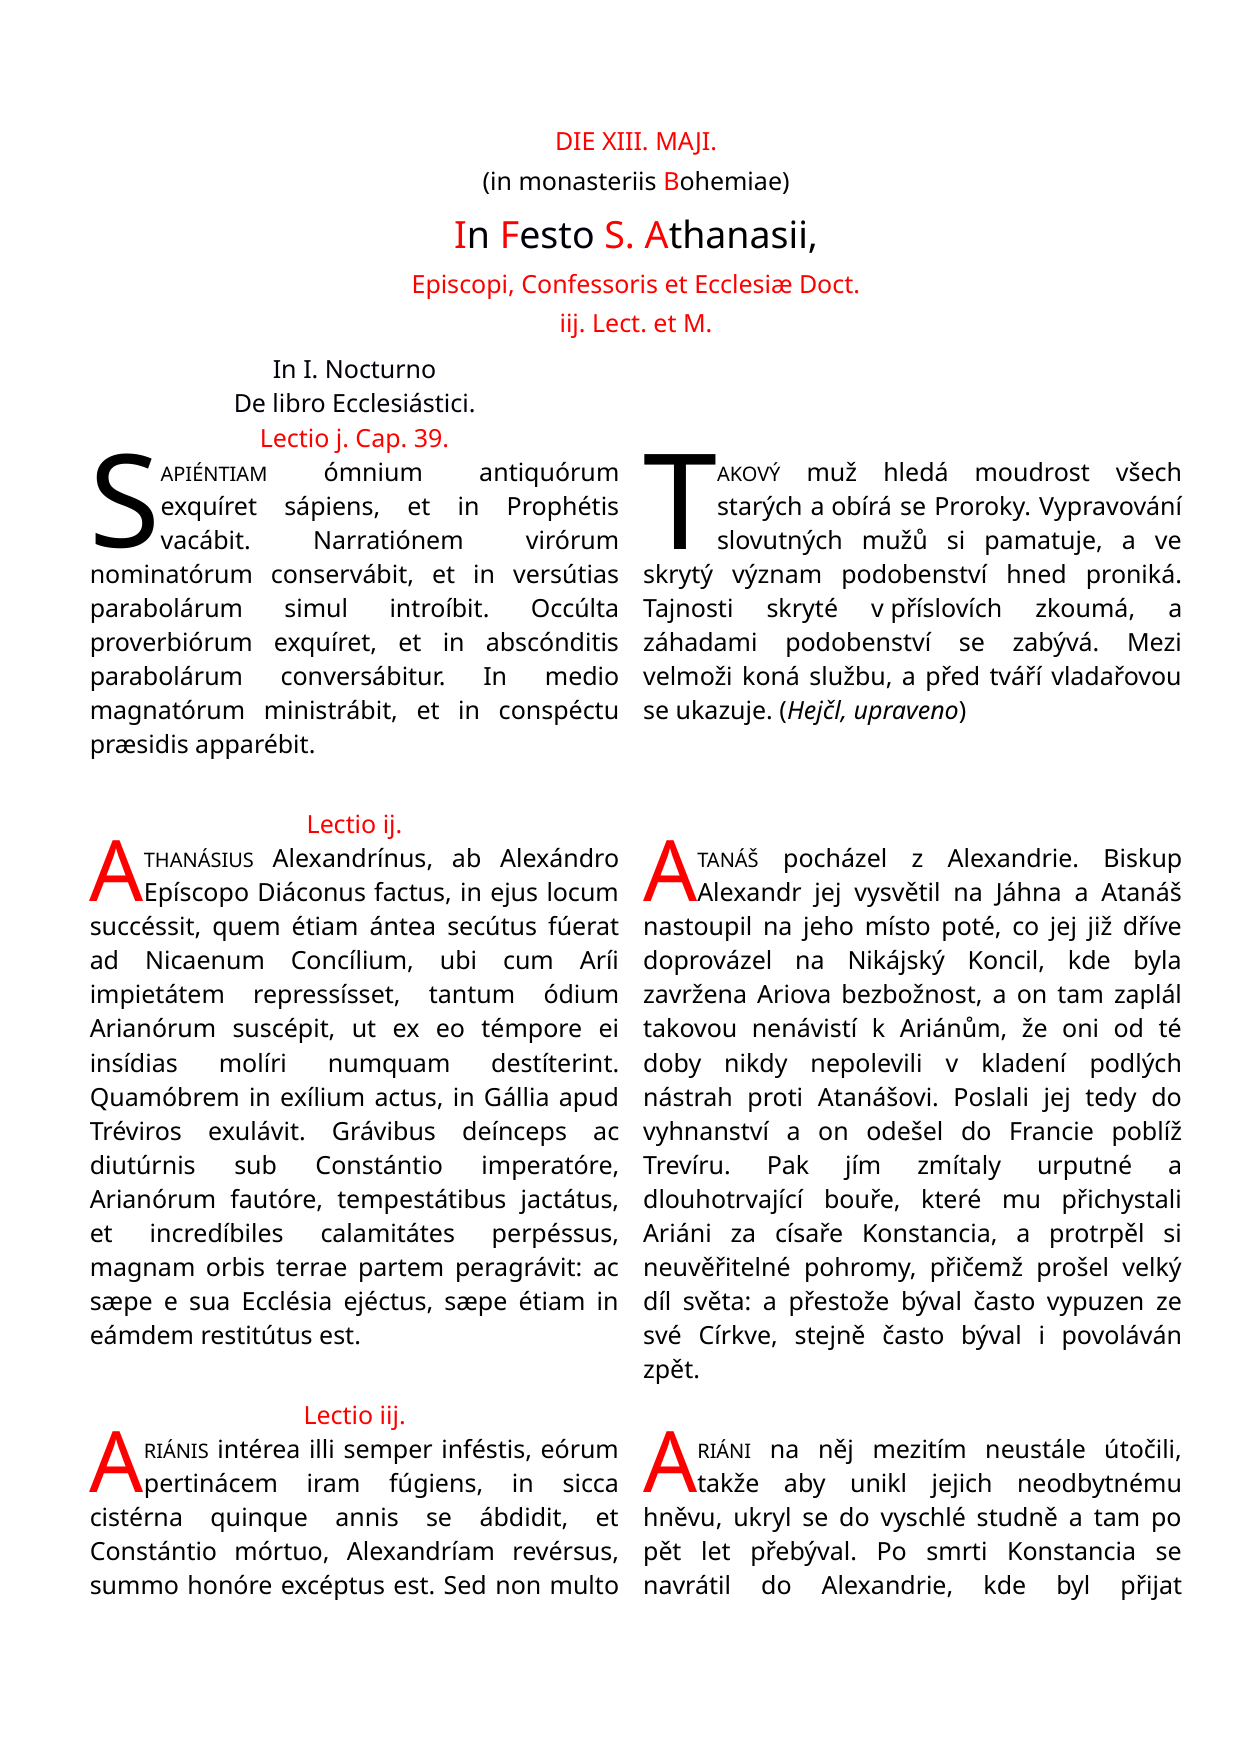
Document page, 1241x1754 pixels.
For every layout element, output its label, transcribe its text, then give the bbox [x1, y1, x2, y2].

table_cell Atanáš pocházel z Alexandrie. Biskup Alexandr jej vysvětil na Jáhna a Atanáš nastoupil na jeho místo poté, co jej již dříve doprovázel na Nikájský Koncil, kde byla zavržena Ariova bezbožnost, a on tam zaplál takovou nenávistí k Ariánům, že oni od té doby nikdy nepolevili v kladení podlých nástrah proti Atanášovi. Poslali jej tedy do vyhnanství a on odešel do Francie poblíž Trevíru. Pak jím zmítaly urputné a dlouhotrvající bouře, které mu přichystali Ariáni za císaře Konstancia, a protrpěl si neuvěřitelné pohromy, přičemž prošel velký díl světa: a přestože býval často vypuzen ze své Církve, stejně často býval i povoláván zpět. [631, 801, 1194, 1392]
table_cell In I. Nocturno De libro Ecclesiástici. Lectio j. Cap. 39. Sapiéntiam ómnium antiquórum exquíret sápiens, et in Prophétis vacábit. Narratiónem virórum nominatórum conservábit, et in versútias parabolárum simul introíbit. Occúlta proverbiórum exquíret, et in abscónditis parabolárum conversábitur. In medio magnatórum ministrábit, et in conspéctu præsidis apparébit. [78, 346, 631, 801]
table_cell Lectio ij. Athanásius Alexandrínus, ab Alexándro Epíscopo Diáconus factus, in ejus locum succéssit, quem étiam ántea secútus fúerat ad Nicaenum Concílium, ubi cum Aríi impietátem repressísset, tantum ódium Arianórum suscépit, ut ex eo témpore ei insídias molíri numquam destíterint. Quamóbrem in exílium actus, in Gállia apud Tréviros exulávit. Grávibus deínceps ac diutúrnis sub Constántio imperatóre, Arianórum fautóre, tempestátibus jactátus, et incredíbiles calamitátes perpéssus, magnam orbis terrae partem peragrávit: ac sæpe e sua Ecclésia ejéctus, sæpe étiam in eámdem restitútus est. [78, 801, 631, 1392]
table_cell DIE XIII. MAJI. (in monasteriis Bohemiae) In Festo S. Athanasii, Episcopi, Confessoris et Ecclesiæ Doct. iij. Lect. et M. [78, 118, 1194, 346]
table_cell Takový muž hledá moudrost všech starých a obírá se Proroky. Vypravování slovutných mužů si pamatuje, a ve skrytý význam podobenství hned proniká. Tajnosti skryté v příslovích zkoumá, a záhadami podobenství se zabývá. Mezi velmoži koná službu, a před tváří vladařovou se ukazuje. (Hejčl, upraveno) [631, 346, 1194, 801]
table_cell Ariáni na něj mezitím neustále útočili, takže aby unikl jejich neodbytnému hněvu, ukryl se do vyschlé studně a tam po pět let přebýval. Po smrti Konstancia se navrátil do Alexandrie, kde byl přijat [631, 1392, 1194, 1608]
table_cell Lectio iij. Ariánis intérea illi semper inféstis, eórum pertinácem iram fúgiens, in sicca cistérna quinque annis se ábdidit, et Constántio mórtuo, Alexandríam revérsus, summo honóre excéptus est. Sed non multo [78, 1392, 631, 1608]
